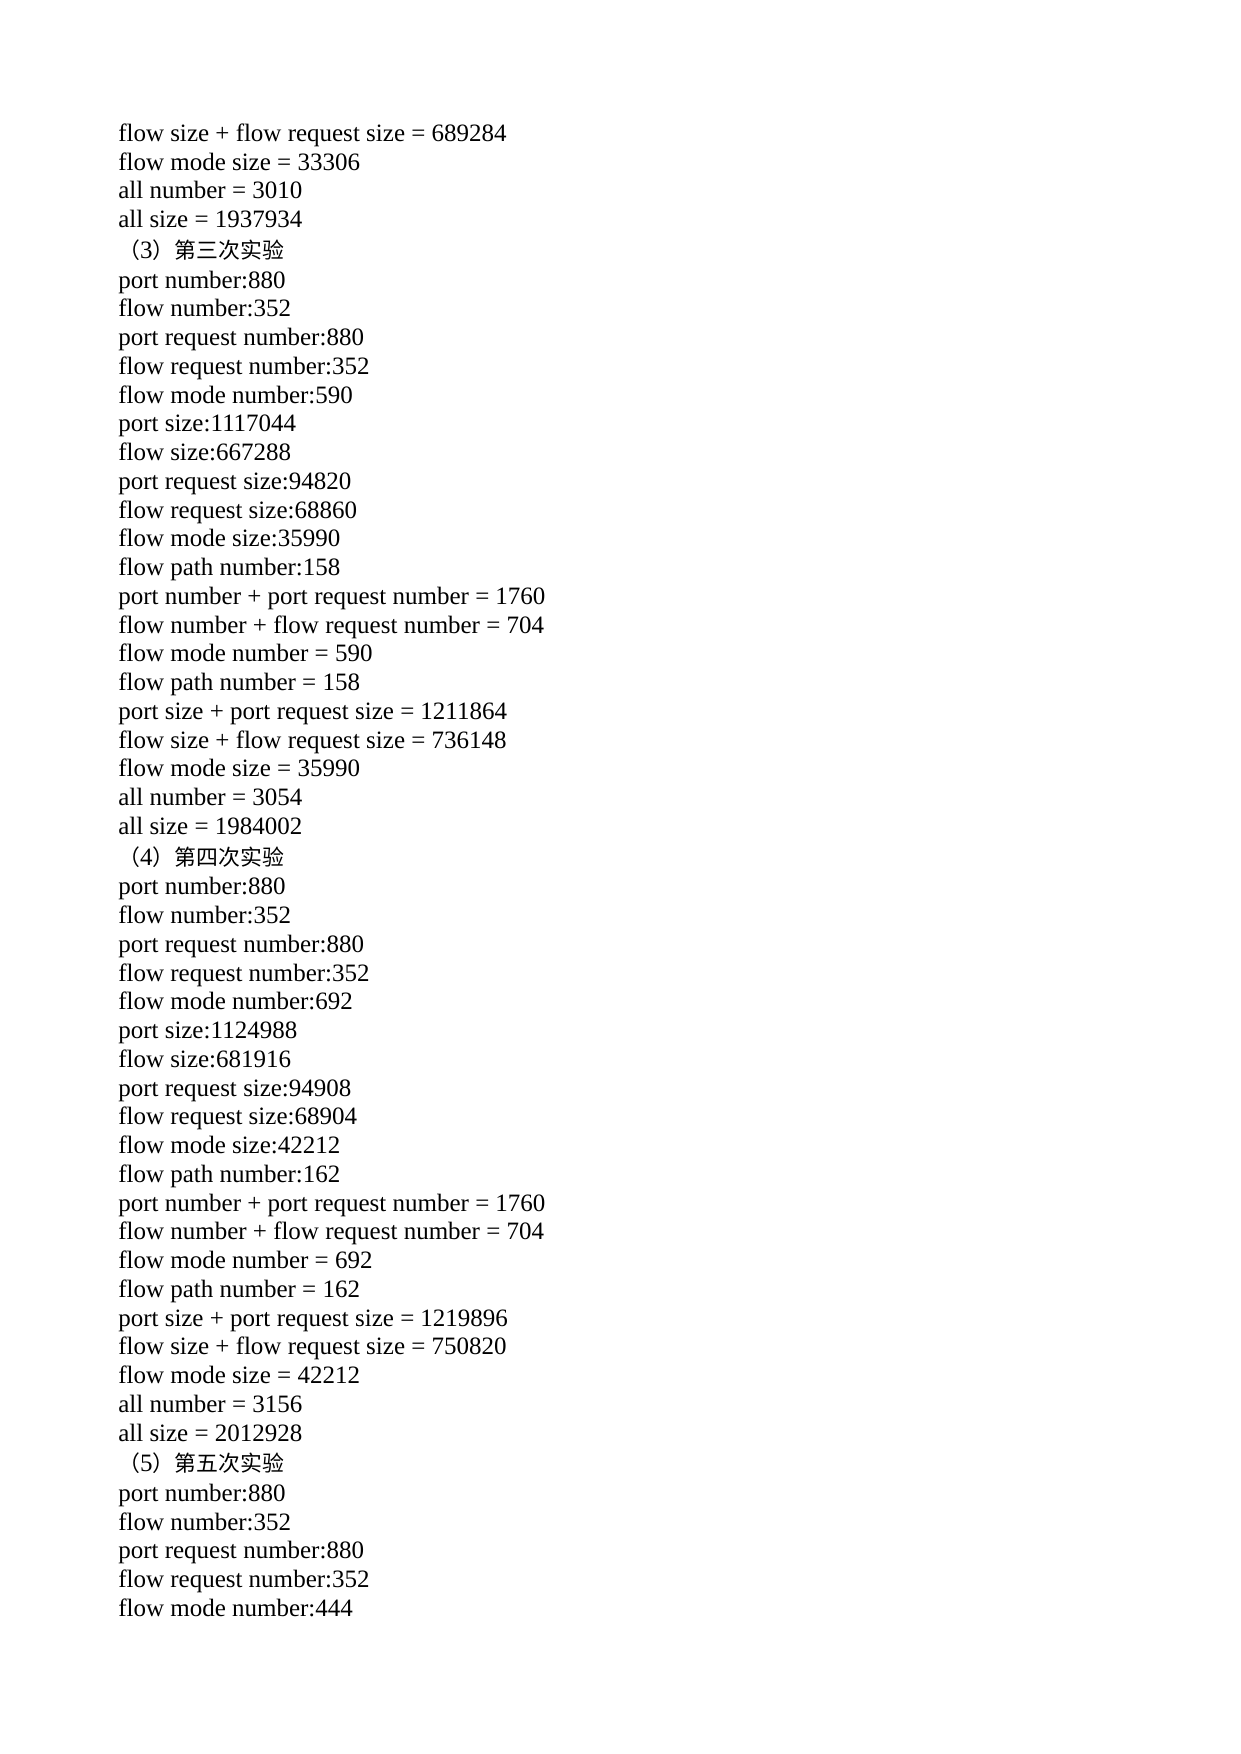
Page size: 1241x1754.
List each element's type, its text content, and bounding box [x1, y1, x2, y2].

text flow request number:352 [118, 958, 1122, 986]
text （4）第四次实验 [118, 840, 1122, 871]
text flow size + flow request size = 750820 [118, 1331, 1122, 1360]
text flow path number = 162 [118, 1274, 1122, 1303]
text all size = 1984002 [118, 811, 1122, 840]
text flow number:352 [118, 1507, 1122, 1536]
text （3）第三次实验 [118, 233, 1122, 265]
text flow size:667288 [118, 437, 1122, 466]
text flow mode size = 33306 [118, 147, 1122, 176]
text flow mode size:35990 [118, 523, 1122, 552]
text port number:880 [118, 265, 1122, 293]
text port size:1117044 [118, 408, 1122, 437]
text port number + port request number = 1760 [118, 1188, 1122, 1216]
text flow mode number = 590 [118, 638, 1122, 667]
text flow mode size:42212 [118, 1130, 1122, 1159]
text flow path number:162 [118, 1159, 1122, 1188]
text all number = 3156 [118, 1389, 1122, 1418]
text port request size:94820 [118, 466, 1122, 495]
text flow mode size = 42212 [118, 1360, 1122, 1389]
text port request size:94908 [118, 1073, 1122, 1101]
text flow number + flow request number = 704 [118, 610, 1122, 638]
text flow size + flow request size = 736148 [118, 725, 1122, 753]
text flow size:681916 [118, 1044, 1122, 1073]
text port number:880 [118, 1478, 1122, 1507]
text port size + port request size = 1219896 [118, 1303, 1122, 1331]
text flow number + flow request number = 704 [118, 1216, 1122, 1245]
text port request number:880 [118, 322, 1122, 351]
text flow request size:68904 [118, 1101, 1122, 1130]
text all number = 3010 [118, 176, 1122, 204]
text port request number:880 [118, 929, 1122, 958]
text all size = 2012928 [118, 1418, 1122, 1446]
text flow path number = 158 [118, 667, 1122, 696]
text flow mode number = 692 [118, 1245, 1122, 1274]
text （5）第五次实验 [118, 1446, 1122, 1478]
text flow request number:352 [118, 1564, 1122, 1593]
text port number + port request number = 1760 [118, 581, 1122, 610]
text flow request size:68860 [118, 495, 1122, 523]
text port size + port request size = 1211864 [118, 696, 1122, 725]
text flow number:352 [118, 293, 1122, 322]
text flow mode size = 35990 [118, 753, 1122, 782]
text all number = 3054 [118, 782, 1122, 811]
text flow path number:158 [118, 552, 1122, 581]
text flow mode number:692 [118, 986, 1122, 1015]
text port size:1124988 [118, 1015, 1122, 1044]
text flow mode number:590 [118, 380, 1122, 408]
text flow size + flow request size = 689284 [118, 118, 1122, 147]
text all size = 1937934 [118, 204, 1122, 233]
text flow mode number:444 [118, 1593, 1122, 1622]
text port request number:880 [118, 1536, 1122, 1564]
text flow request number:352 [118, 351, 1122, 380]
text flow number:352 [118, 900, 1122, 929]
text port number:880 [118, 871, 1122, 900]
